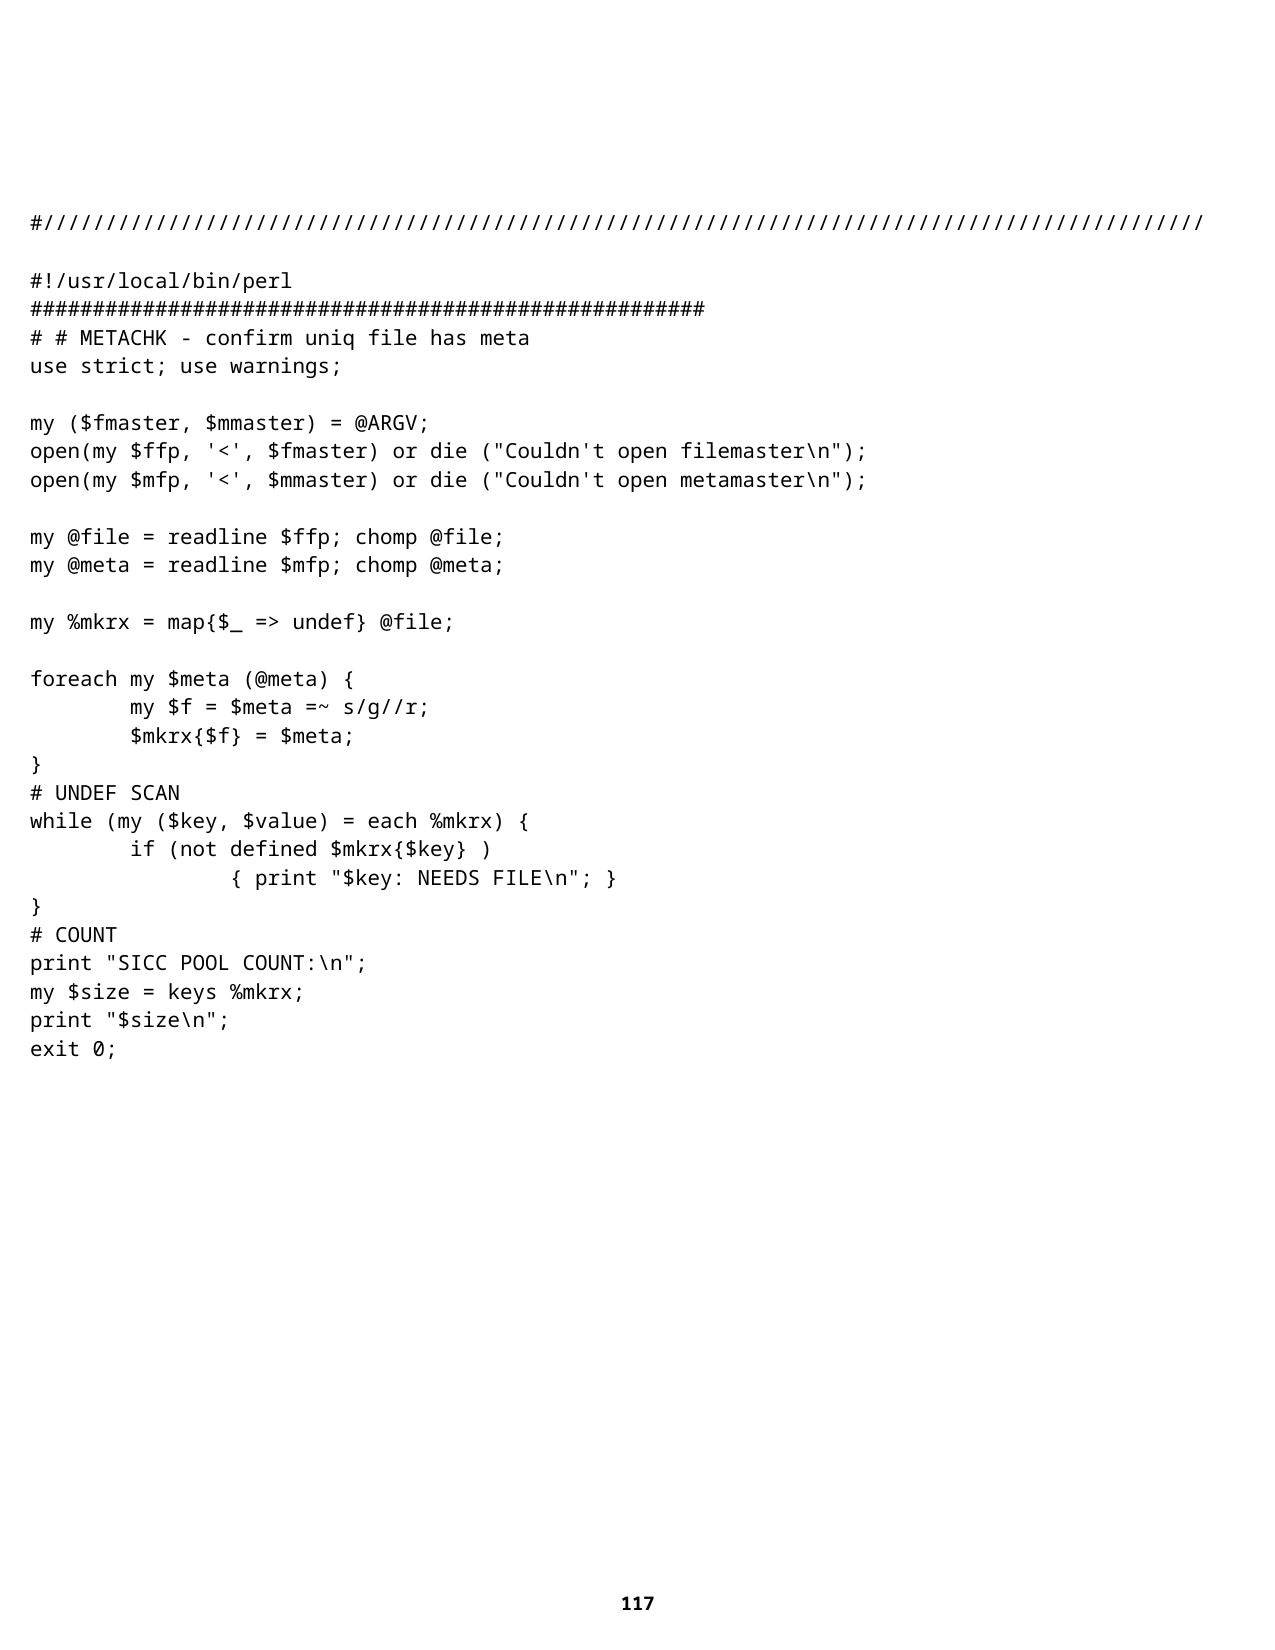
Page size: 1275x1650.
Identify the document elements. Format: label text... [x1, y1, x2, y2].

text } [30, 749, 1245, 778]
text # UNDEF SCAN [30, 778, 1245, 806]
text #///////////////////////////////////////////////////////////////////////////////////////////// [30, 208, 1245, 236]
text print "$size\n"; [30, 1005, 1245, 1034]
text # COUNT [30, 920, 1245, 948]
text foreach my $meta (@meta) { [30, 664, 1245, 692]
text my %mkrx = map{$_ => undef} @file; [30, 607, 1245, 636]
text use strict; use warnings; [30, 351, 1245, 379]
text my ($fmaster, $mmaster) = @ARGV; [30, 408, 1245, 436]
text # # METACHK - confirm uniq file has meta [30, 323, 1245, 351]
text open(my $mfp, '<', $mmaster) or die ("Couldn't open metamaster\n"); [30, 465, 1245, 493]
text my @meta = readline $mfp; chomp @meta; [30, 550, 1245, 579]
text while (my ($key, $value) = each %mkrx) { [30, 806, 1245, 834]
text my $size = keys %mkrx; [30, 977, 1245, 1005]
text my $f = $meta =~ s/g//r; [30, 692, 1245, 721]
text print "SICC POOL COUNT:\n"; [30, 948, 1245, 977]
text } [30, 891, 1245, 920]
text { print "$key: NEEDS FILE\n"; } [30, 863, 1245, 891]
text exit 0; [30, 1034, 1245, 1062]
text $mkrx{$f} = $meta; [30, 721, 1245, 749]
text ###################################################### [30, 294, 1245, 323]
text if (not defined $mkrx{$key} ) [30, 834, 1245, 863]
text #!/usr/local/bin/perl [30, 266, 1245, 294]
text my @file = readline $ffp; chomp @file; [30, 522, 1245, 550]
text open(my $ffp, '<', $fmaster) or die ("Couldn't open filemaster\n"); [30, 436, 1245, 465]
